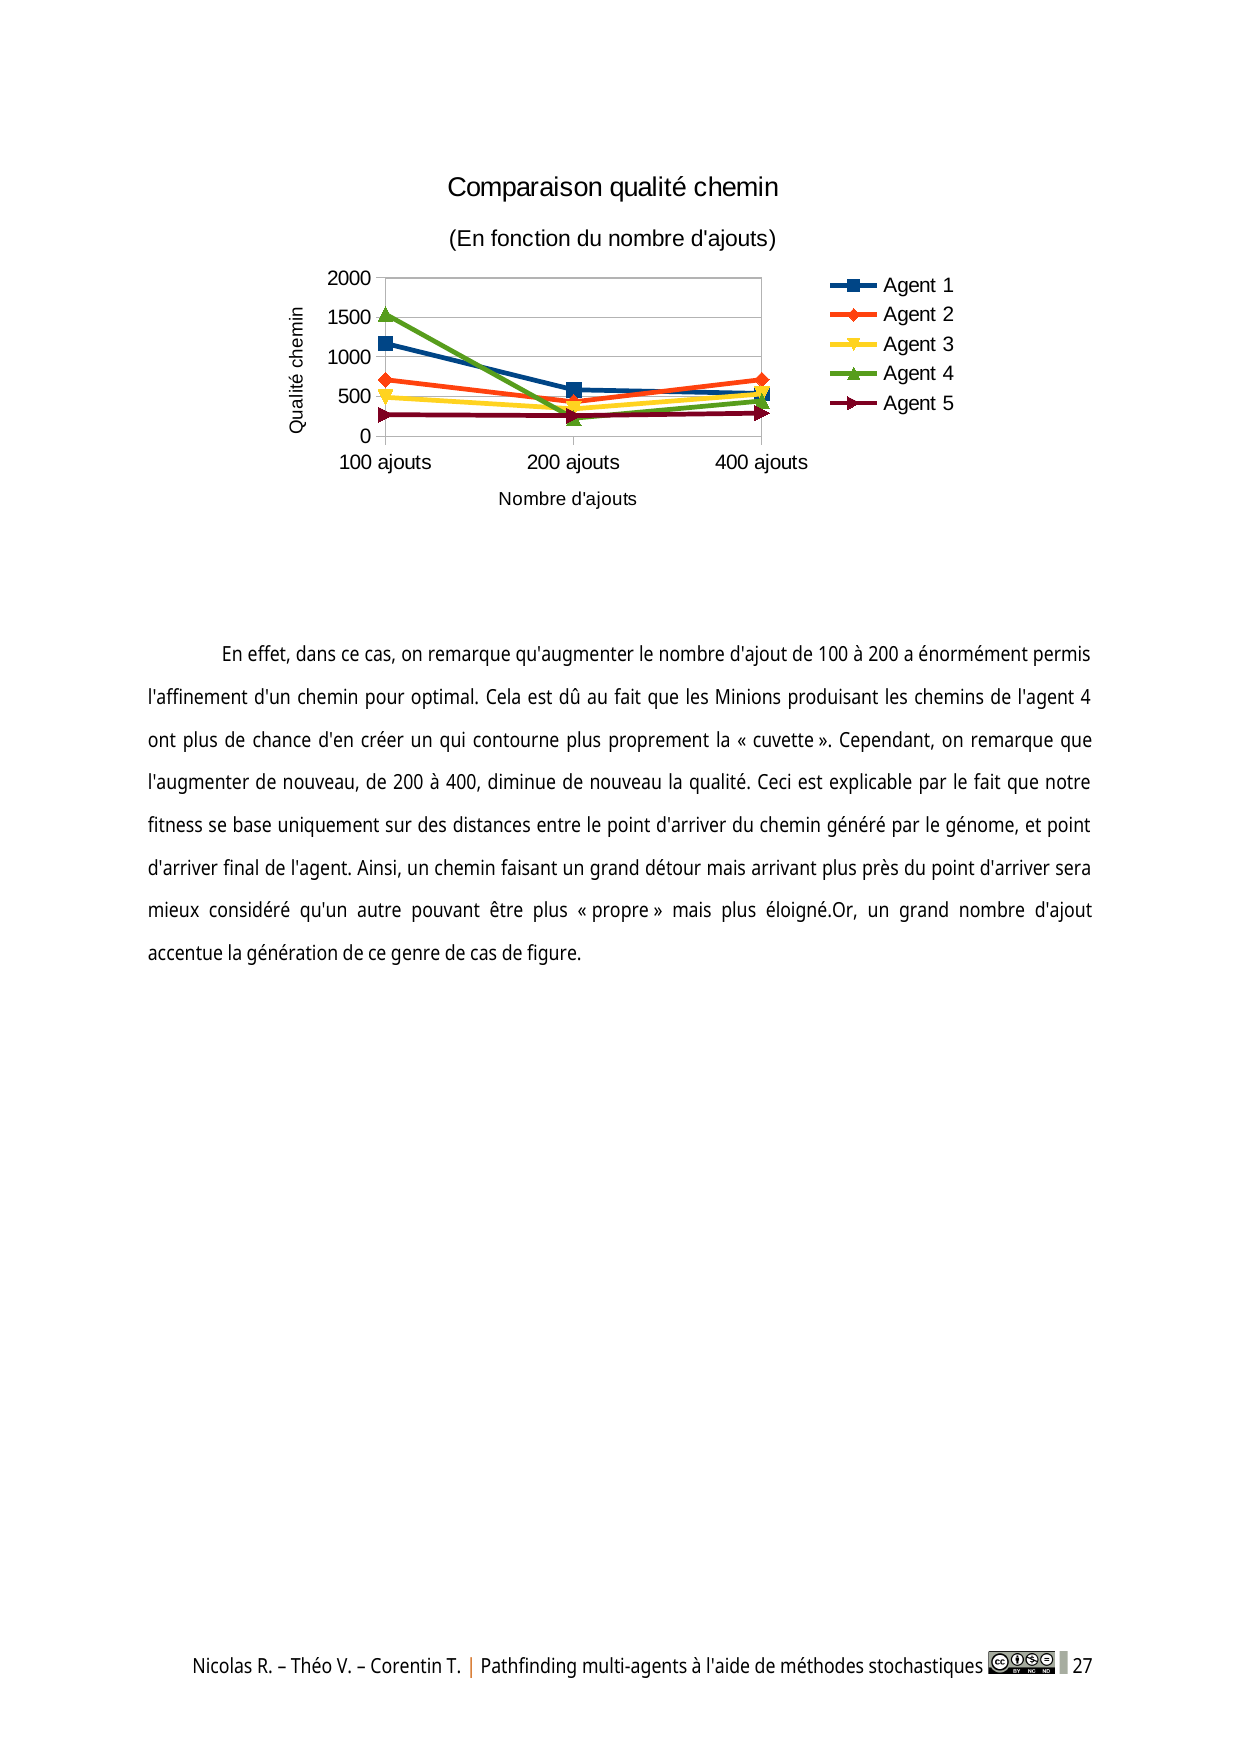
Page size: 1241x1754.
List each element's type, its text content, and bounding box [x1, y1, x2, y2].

picture [988, 1651, 1055, 1674]
text En effet, dans ce cas, on remarque qu'augmenter le nombre d'ajout de 100 à 200 a énormément permis l'affinement d'un chemin pour optimal. Cela est dû au fait que les Minions produisant les chemins de l'agent 4 ont plus de chance d'en créer un qui contourne plus proprement la « cuvette ». Cependant, on remarque que l'augmenter de nouveau, de 200 à 400, diminue de nouveau la qualité. Ceci est explicable par le fait que notre fitness se base uniquement sur des distances entre le point d'arriver du chemin généré par le génome, et point d'arriver final de l'agent. Ainsi, un chemin faisant un grand détour mais arrivant plus près du point d'arriver sera mieux considéré qu'un autre pouvant être plus « propre » mais plus éloigné.Or, un grand nombre d'ajout accentue la génération de ce genre de cas de figure. [148, 639, 1092, 966]
picture [1059, 1651, 1068, 1674]
